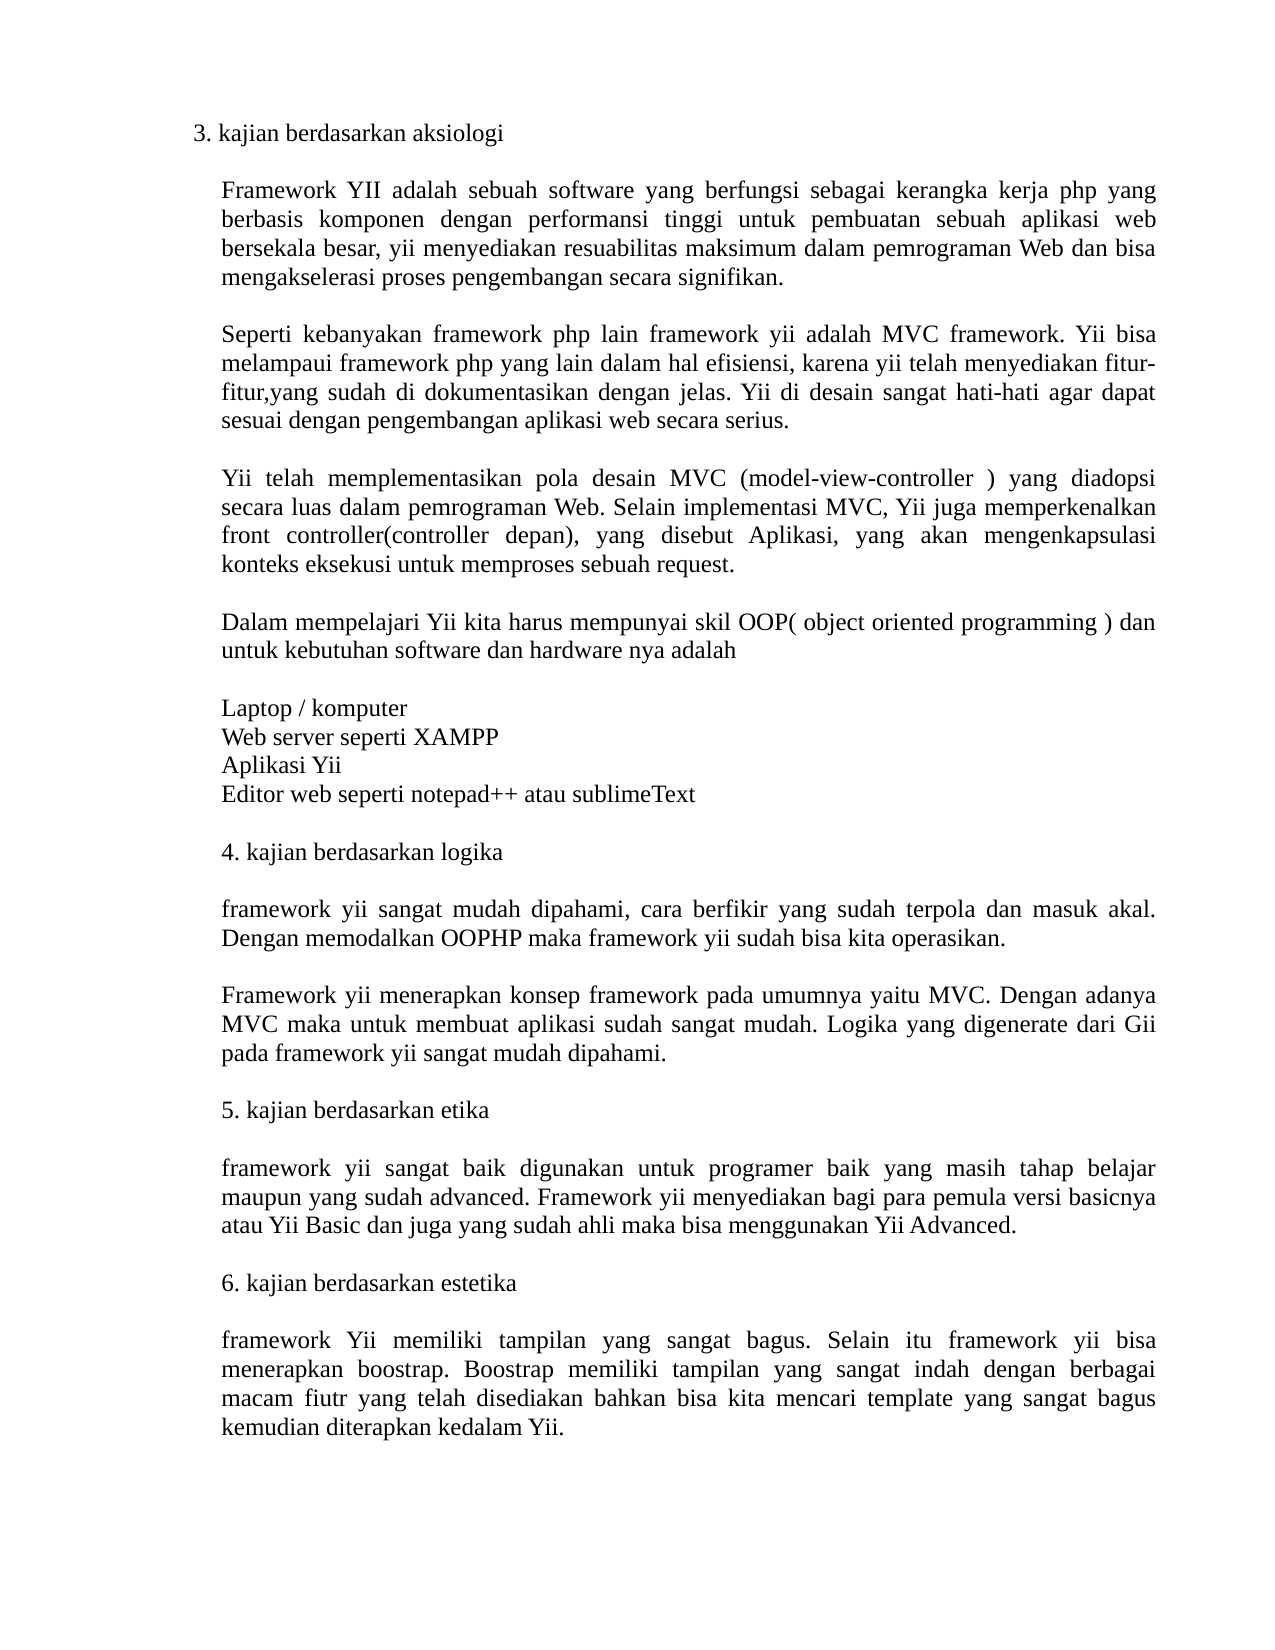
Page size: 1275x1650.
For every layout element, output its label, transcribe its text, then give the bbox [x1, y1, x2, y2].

text Framework yii menerapkan konsep framework pada umumnya yaitu MVC. Dengan adanya MVC maka untuk membuat aplikasi sudah sangat mudah. Logika yang digenerate dari Gii pada framework yii sangat mudah dipahami. [221, 981, 1157, 1067]
text 3. kajian berdasarkan aksiologi [193, 118, 1157, 147]
text 4. kajian berdasarkan logika [221, 837, 1157, 866]
text 5. kajian berdasarkan etika [221, 1096, 1157, 1124]
text Dalam mempelajari Yii kita harus mempunyai skil OOP( object oriented programming ) dan untuk kebutuhan software dan hardware nya adalah [221, 607, 1157, 664]
text Editor web seperti notepad++ atau sublimeText [221, 779, 1157, 808]
text Web server seperti XAMPP [221, 722, 1157, 751]
text Aplikasi Yii [221, 751, 1157, 779]
text 6. kajian berdasarkan estetika [221, 1268, 1157, 1297]
text Yii telah memplementasikan pola desain MVC (model-view-controller ) yang diadopsi secara luas dalam pemrograman Web. Selain implementasi MVC, Yii juga memperkenalkan front controller(controller depan), yang disebut Aplikasi, yang akan mengenkapsulasi konteks eksekusi untuk memproses sebuah request. [221, 463, 1157, 578]
text Seperti kebanyakan framework php lain framework yii adalah MVC framework. Yii bisa melampaui framework php yang lain dalam hal efisiensi, karena yii telah menyediakan fitur-fitur,yang sudah di dokumentasikan dengan jelas. Yii di desain sangat hati-hati agar dapat sesuai dengan pengembangan aplikasi web secara serius. [221, 319, 1157, 434]
text Laptop / komputer [221, 693, 1157, 722]
text framework Yii memiliki tampilan yang sangat bagus. Selain itu framework yii bisa menerapkan boostrap. Boostrap memiliki tampilan yang sangat indah dengan berbagai macam fiutr yang telah disediakan bahkan bisa kita mencari template yang sangat bagus kemudian diterapkan kedalam Yii. [221, 1326, 1157, 1441]
text framework yii sangat mudah dipahami, cara berfikir yang sudah terpola dan masuk akal. Dengan memodalkan OOPHP maka framework yii sudah bisa kita operasikan. [221, 894, 1157, 952]
text framework yii sangat baik digunakan untuk programer baik yang masih tahap belajar maupun yang sudah advanced. Framework yii menyediakan bagi para pemula versi basicnya atau Yii Basic dan juga yang sudah ahli maka bisa menggunakan Yii Advanced. [221, 1153, 1157, 1239]
text Framework YII adalah sebuah software yang berfungsi sebagai kerangka kerja php yang berbasis komponen dengan performansi tinggi untuk pembuatan sebuah aplikasi web bersekala besar, yii menyediakan resuabilitas maksimum dalam pemrograman Web dan bisa mengakselerasi proses pengembangan secara signifikan. [221, 176, 1157, 291]
